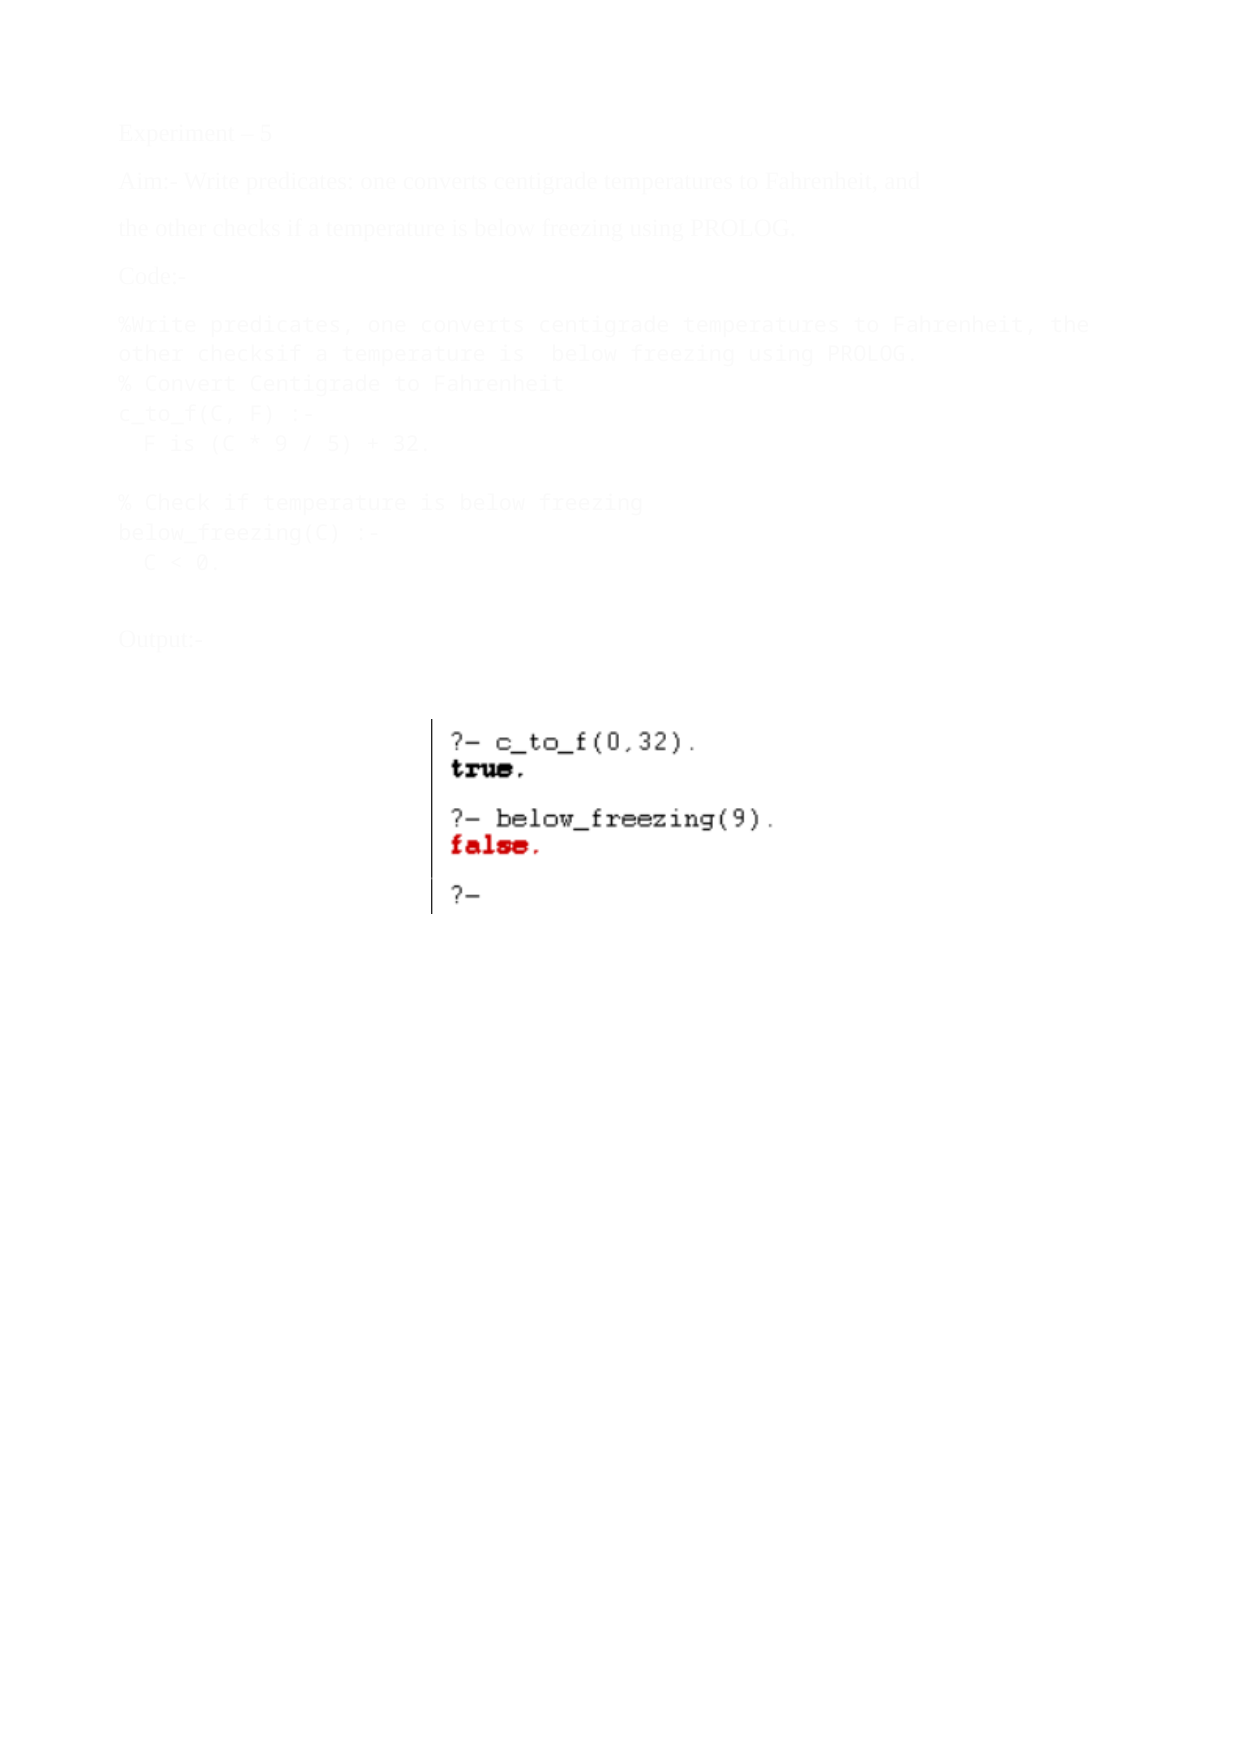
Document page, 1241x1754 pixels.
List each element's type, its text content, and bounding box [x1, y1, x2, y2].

text Experiment – 5 [118, 118, 1122, 147]
text Code:- [118, 261, 1122, 290]
text the other checks if a temperature is below freezing using PROLOG. [118, 213, 1122, 242]
text F is (C * 9 / 5) + 32. [118, 428, 1122, 457]
text % Convert Centigrade to Fahrenheit [118, 368, 1122, 398]
text % Check if temperature is below freezing [118, 487, 1122, 517]
picture [431, 719, 810, 914]
text %Write predicates, one converts centigrade temperatures to Fahrenheit, the other checksif a temperature is below freezing using PROLOG. [118, 308, 1122, 368]
text c_to_f(C, F) :- [118, 398, 1122, 428]
text C < 0. [118, 547, 1122, 577]
text Aim:- Write predicates: one converts centigrade temperatures to Fahrenheit, and [118, 166, 1122, 194]
text Output:- [118, 624, 1122, 653]
text below_freezing(C) :- [118, 517, 1122, 547]
